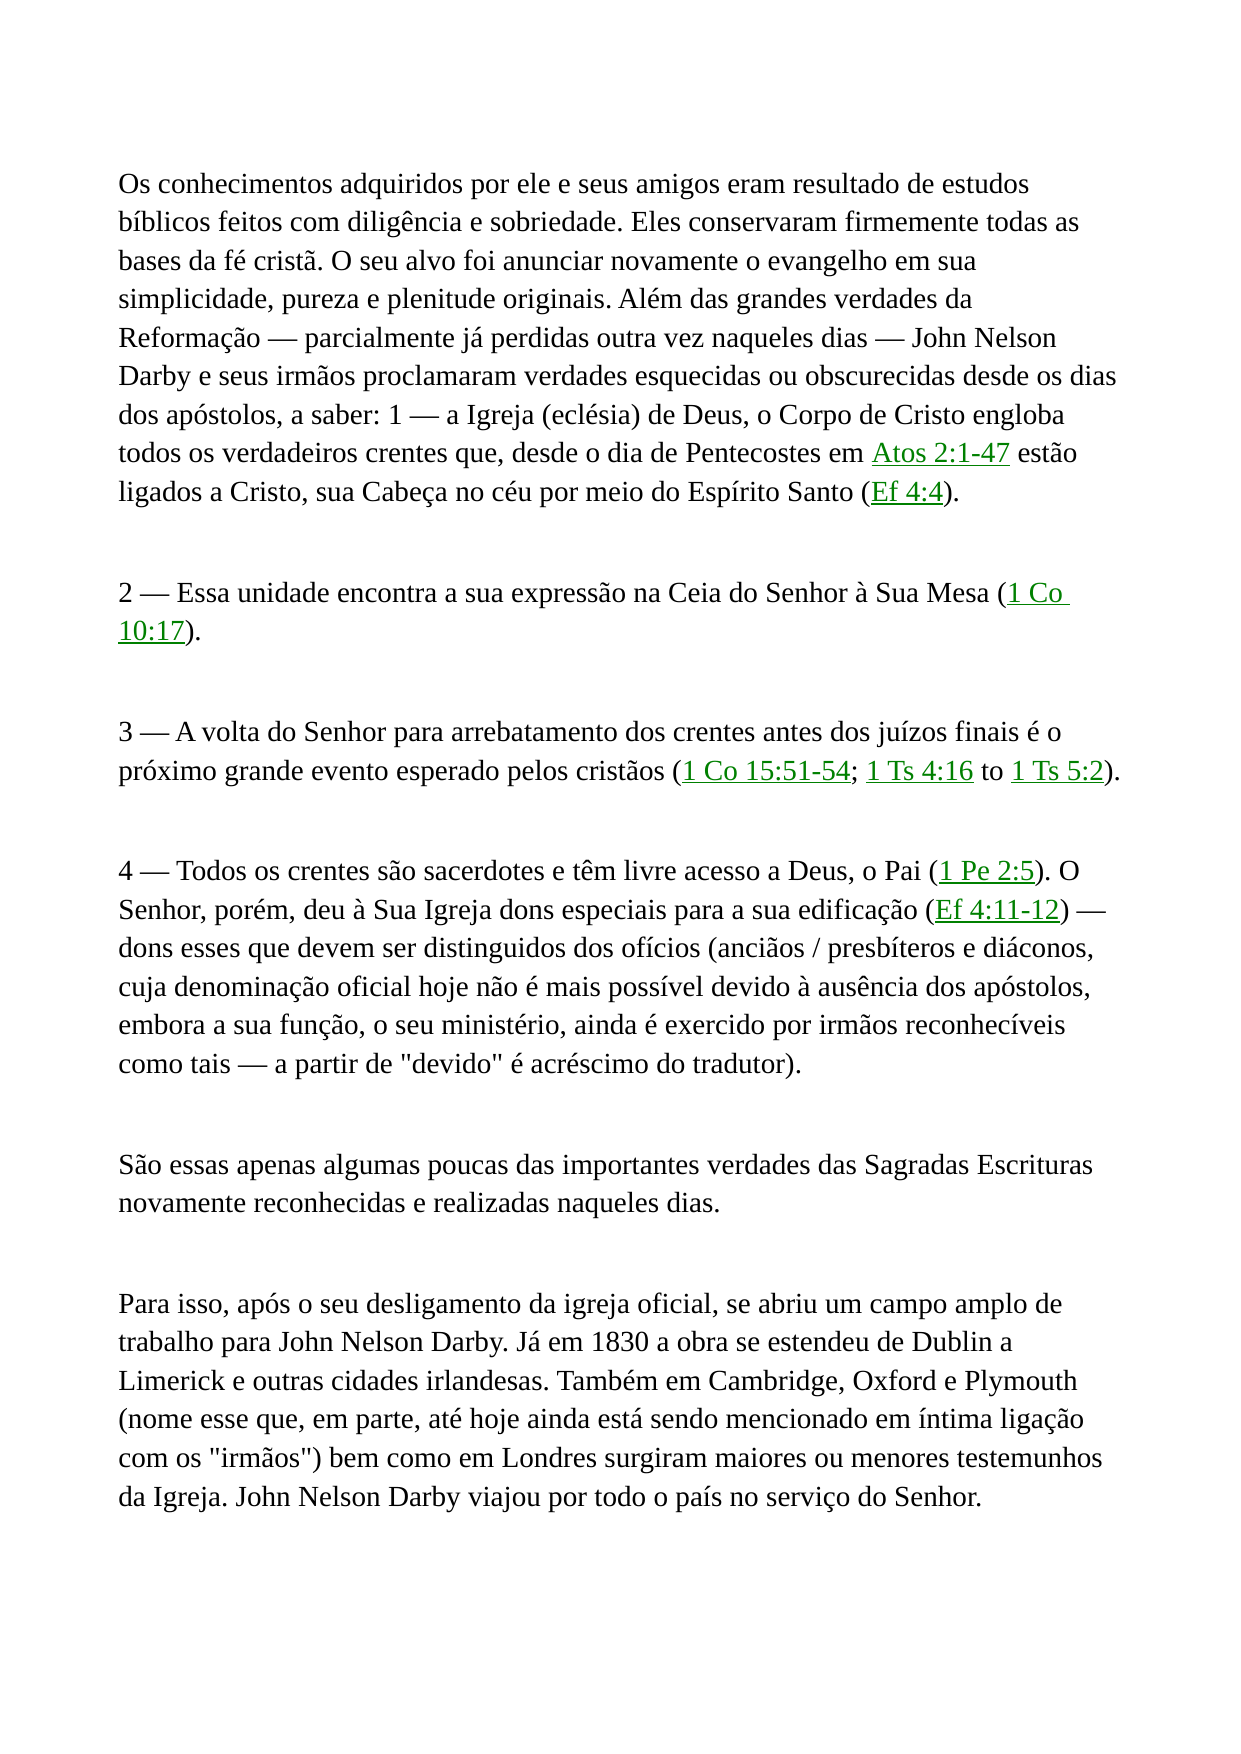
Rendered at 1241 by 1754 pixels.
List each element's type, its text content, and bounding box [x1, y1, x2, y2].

text Os conhecimentos adquiridos por ele e seus amigos eram resultado de estudos bíblicos feitos com diligência e sobriedade. Eles conservaram firmemente todas as bases da fé cristã. O seu alvo foi anunciar novamente o evangelho em sua simplicidade, pureza e plenitude originais. Além das grandes verdades da Reformação — parcialmente já perdidas outra vez naqueles dias — John Nelson Darby e seus irmãos proclamaram verdades esquecidas ou obscurecidas desde os dias dos apóstolos, a saber: 1 — a Igreja (eclésia) de Deus, o Corpo de Cristo engloba todos os verdadeiros crentes que, desde o dia de Pentecostes em Atos 2:1-47 estão ligados a Cristo, sua Cabeça no céu por meio do Espírito Santo (Ef 4:4). [118, 166, 1122, 508]
text São essas apenas algumas poucas das importantes verdades das Sagradas Escrituras novamente reconhecidas e realizadas naqueles dias. [118, 1147, 1122, 1219]
text 3 — A volta do Senhor para arrebatamento dos crentes antes dos juízos finais é o próximo grande evento esperado pelos cristãos (1 Co 15:51-54; 1 Ts 4:16 to 1 Ts 5:2). [118, 714, 1122, 786]
text 4 — Todos os crentes são sacerdotes e têm livre acesso a Deus, o Pai (1 Pe 2:5). O Senhor, porém, deu à Sua Igreja dons especiais para a sua edificação (Ef 4:11-12) — dons esses que devem ser distinguidos dos ofícios (anciãos / presbíteros e diáconos, cuja denominação oficial hoje não é mais possível devido à ausência dos apóstolos, embora a sua função, o seu ministério, ainda é exercido por irmãos reconhecíveis como tais — a partir de "devido" é acréscimo do tradutor). [118, 853, 1122, 1079]
text 2 — Essa unidade encontra a sua expressão na Ceia do Senhor à Sua Mesa (1 Co 10:17). [118, 575, 1122, 647]
text Para isso, após o seu desligamento da igreja oficial, se abriu um campo amplo de trabalho para John Nelson Darby. Já em 1830 a obra se estendeu de Dublin a Limerick e outras cidades irlandesas. Também em Cambridge, Oxford e Plymouth (nome esse que, em parte, até hoje ainda está sendo mencionado em íntima ligação com os "irmãos") bem como em Londres surgiram maiores ou menores testemunhos da Igreja. John Nelson Darby viajou por todo o país no serviço do Senhor. [118, 1286, 1122, 1512]
